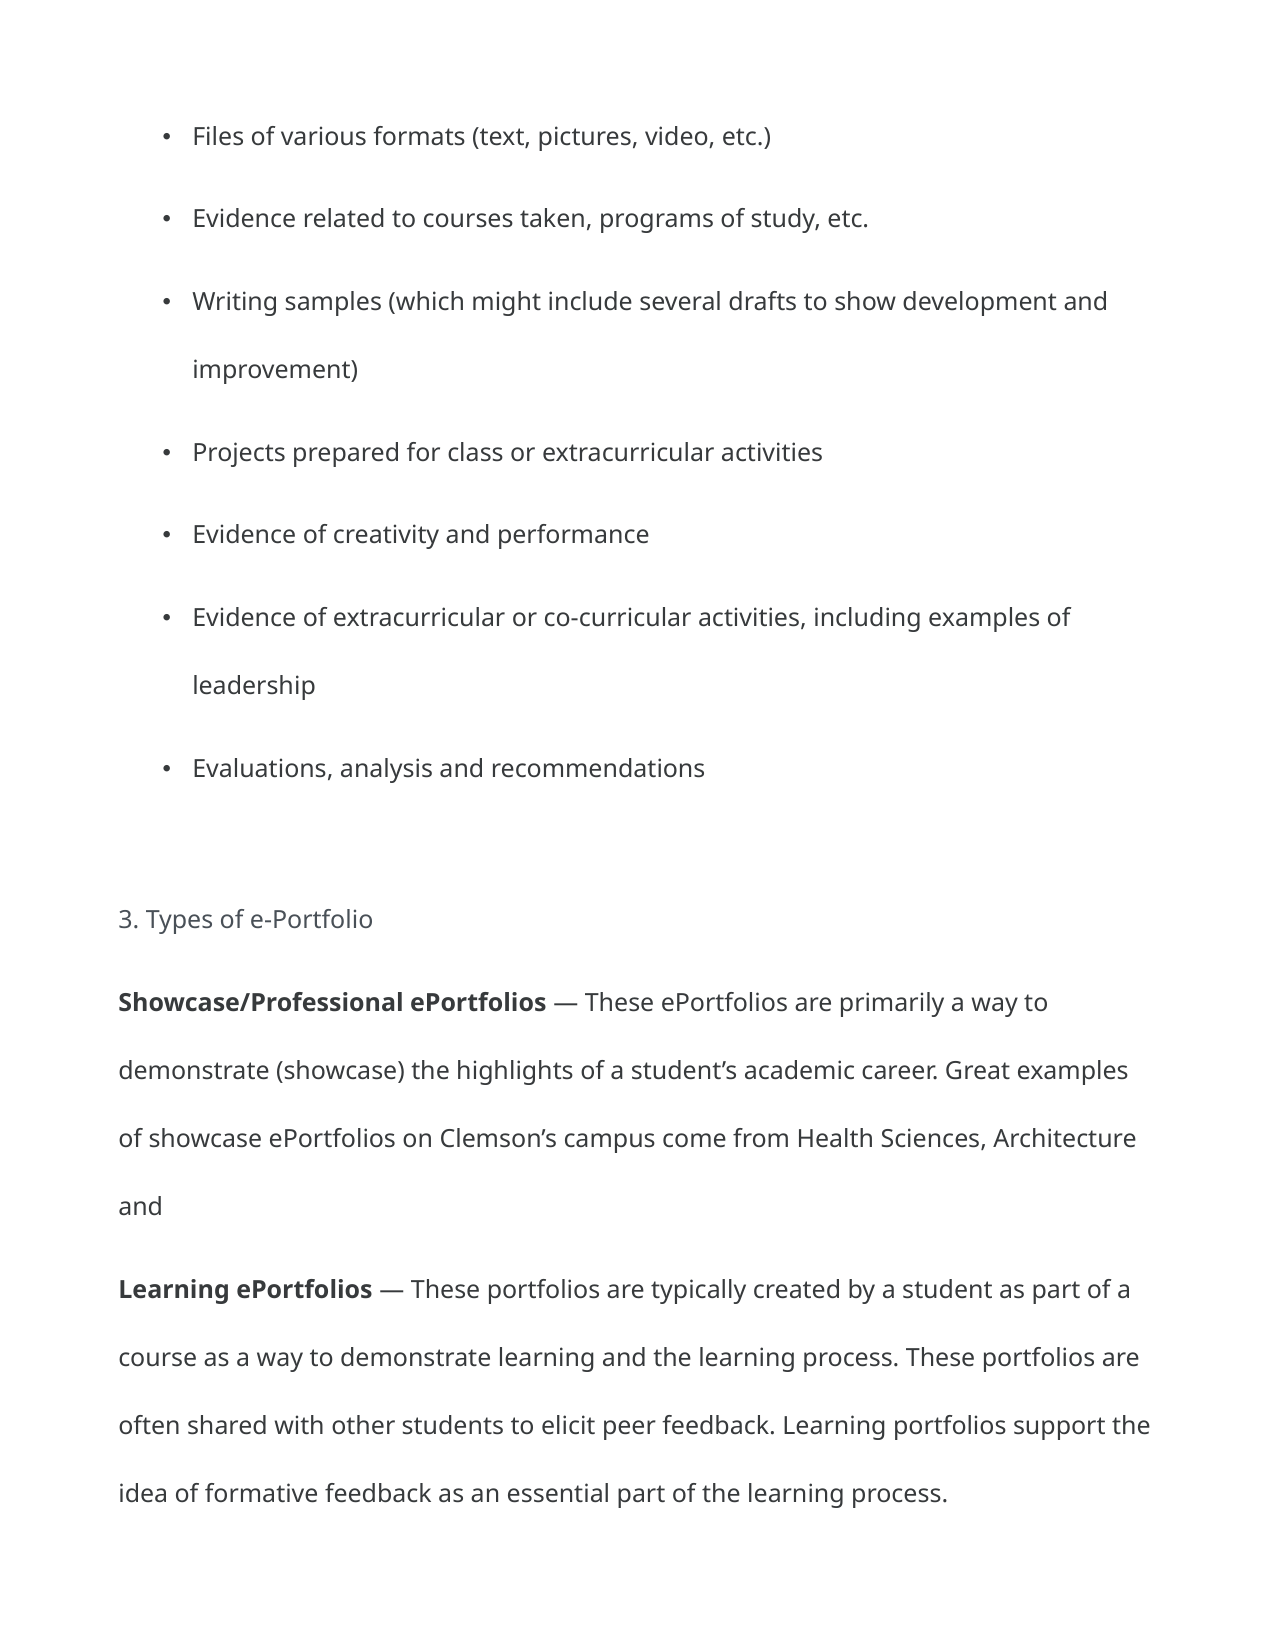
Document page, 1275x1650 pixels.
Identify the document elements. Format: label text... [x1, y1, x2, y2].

list Evidence of creativity and performance [162, 517, 1157, 551]
list Projects prepared for class or extracurricular activities [162, 434, 1157, 468]
list Evidence of extracurricular or co-curricular activities, including examples of leadership [162, 600, 1157, 702]
list Evaluations, analysis and recommendations [162, 751, 1157, 785]
text Learning ePortfolios — These portfolios are typically created by a student as part of a course as a way to demonstrate learning and the learning process. These portfolios are often shared with other students to elicit peer feedback. Learning portfolios support the idea of formative feedback as an essential part of the learning process. [118, 1271, 1157, 1510]
list Evidence related to courses taken, programs of study, etc. [162, 201, 1157, 235]
list Files of various formats (text, pictures, video, etc.) [162, 118, 1157, 152]
text Showcase/Professional ePortfolios — These ePortfolios are primarily a way to demonstrate (showcase) the highlights of a student’s academic career. Great examples of showcase ePortfolios on Clemson’s campus come from Health Sciences, Architecture and [118, 984, 1157, 1223]
list Writing samples (which might include several drafts to show development and improvement) [162, 283, 1157, 386]
text 3. Types of e-Portfolio [118, 833, 1157, 936]
